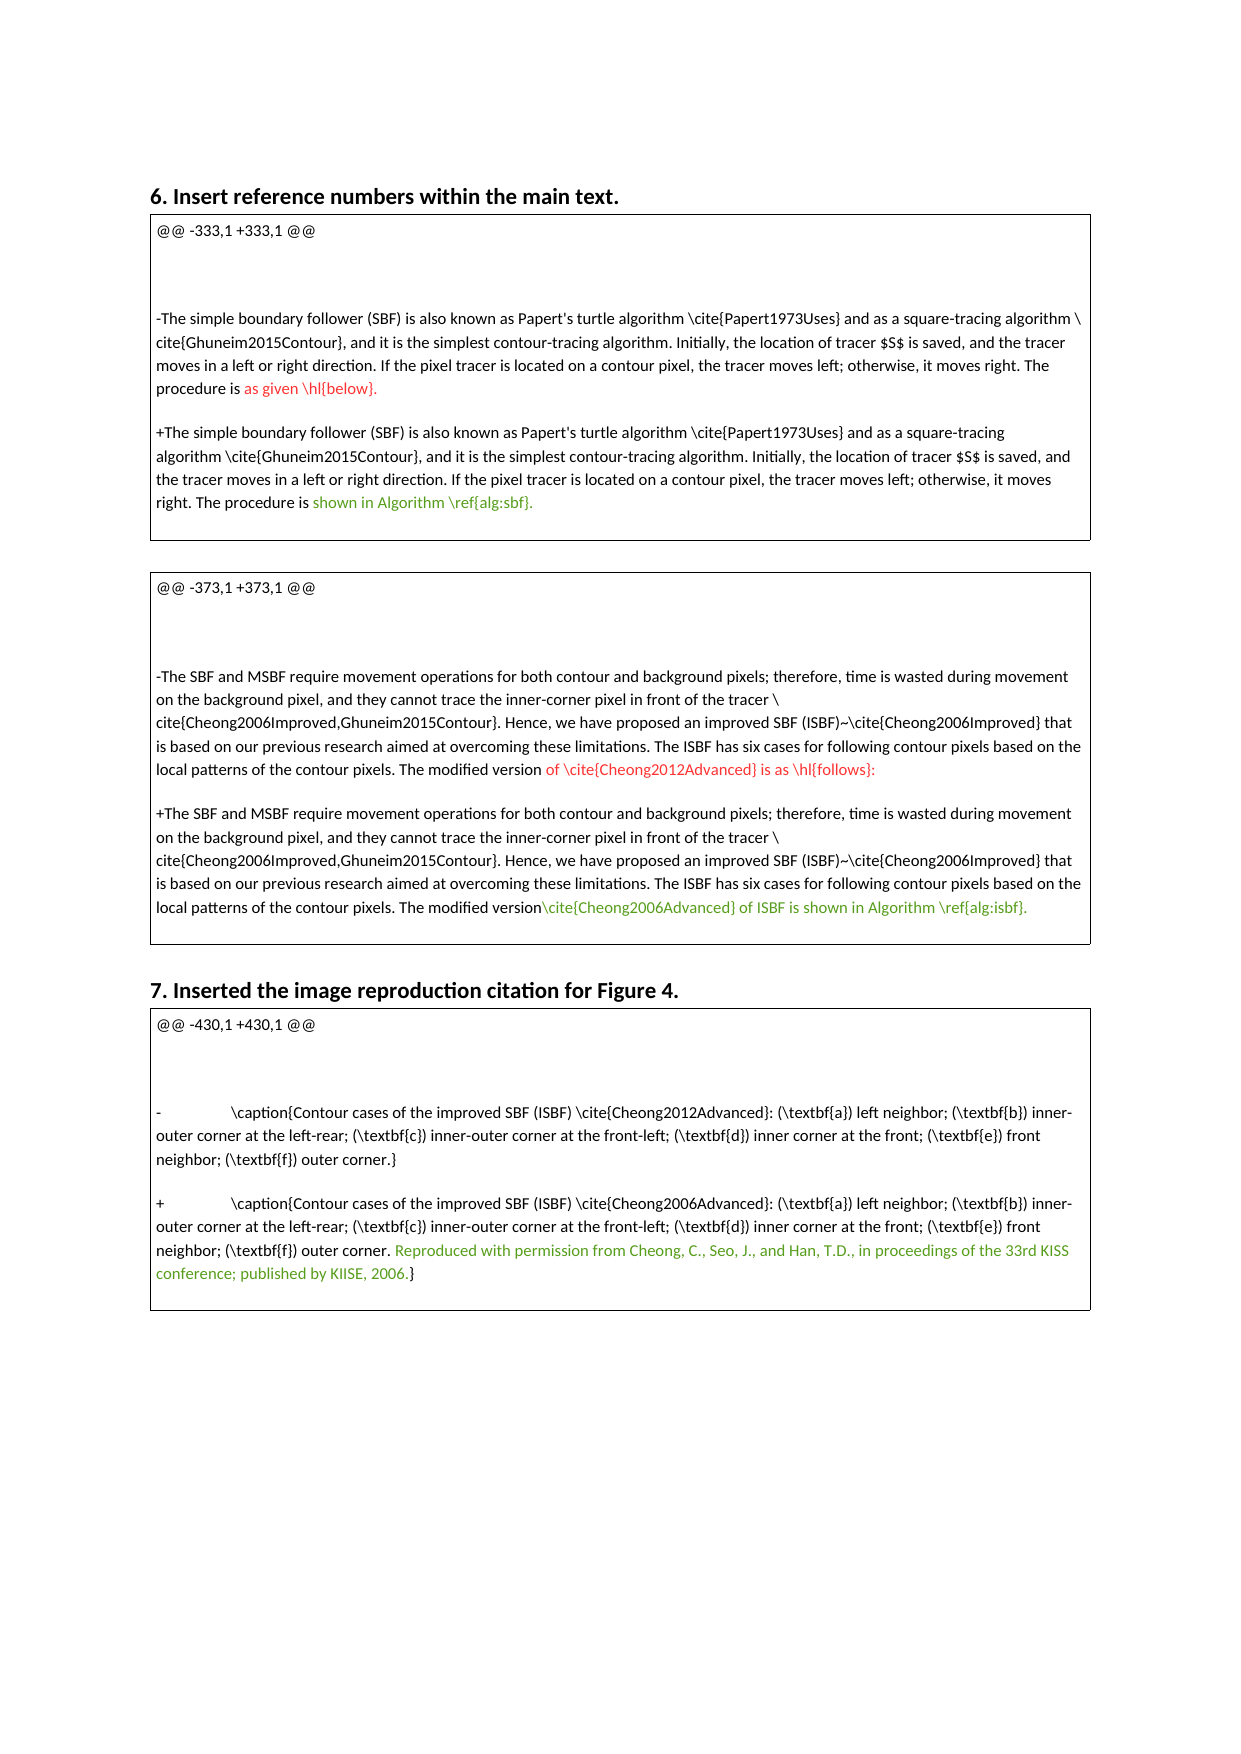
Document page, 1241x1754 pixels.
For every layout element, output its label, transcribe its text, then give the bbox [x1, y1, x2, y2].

table_header @@ -430,1 +430,1 @@ - \caption{Contour cases of the improved SBF (ISBF) \cite{Cheong2012Advanced}: (\textbf{a}) left neighbor; (\textbf{b}) inner-outer corner at the left-rear; (\textbf{c}) inner-outer corner at the front-left; (\textbf{d}) inner corner at the front; (\textbf{e}) front neighbor; (\textbf{f}) outer corner.} + \caption{Contour cases of the improved SBF (ISBF) \cite{Cheong2006Advanced}: (\textbf{a}) left neighbor; (\textbf{b}) inner-outer corner at the left-rear; (\textbf{c}) inner-outer corner at the front-left; (\textbf{d}) inner corner at the front; (\textbf{e}) front neighbor; (\textbf{f}) outer corner. Reproduced with permission from Cheong, C., Seo, J., and Han, T.D., in proceedings of the 33rd KISS conference; published by KIISE, 2006.} [151, 1009, 1090, 1310]
list 6. Insert reference numbers within the main text. [150, 182, 1090, 210]
table_header @@ -333,1 +333,1 @@ -The simple boundary follower (SBF) is also known as Papert's turtle algorithm \cite{Papert1973Uses} and as a square-tracing algorithm \cite{Ghuneim2015Contour}, and it is the simplest contour-tracing algorithm. Initially, the location of tracer $S$ is saved, and the tracer moves in a left or right direction. If the pixel tracer is located on a contour pixel, the tracer moves left; otherwise, it moves right. The procedure is as given \hl{below}. +The simple boundary follower (SBF) is also known as Papert's turtle algorithm \cite{Papert1973Uses} and as a square-tracing algorithm \cite{Ghuneim2015Contour}, and it is the simplest contour-tracing algorithm. Initially, the location of tracer $S$ is saved, and the tracer moves in a left or right direction. If the pixel tracer is located on a contour pixel, the tracer moves left; otherwise, it moves right. The procedure is shown in Algorithm \ref{alg:sbf}. [151, 215, 1090, 539]
list 7. Inserted the image reproduction citation for Figure 4. [150, 976, 1090, 1004]
table_header @@ -373,1 +373,1 @@ -The SBF and MSBF require movement operations for both contour and background pixels; therefore, time is wasted during movement on the background pixel, and they cannot trace the inner-corner pixel in front of the tracer \cite{Cheong2006Improved,Ghuneim2015Contour}. Hence, we have proposed an improved SBF (ISBF)~\cite{Cheong2006Improved} that is based on our previous research aimed at overcoming these limitations. The ISBF has six cases for following contour pixels based on the local patterns of the contour pixels. The modified version of \cite{Cheong2012Advanced} is as \hl{follows}: +The SBF and MSBF require movement operations for both contour and background pixels; therefore, time is wasted during movement on the background pixel, and they cannot trace the inner-corner pixel in front of the tracer \cite{Cheong2006Improved,Ghuneim2015Contour}. Hence, we have proposed an improved SBF (ISBF)~\cite{Cheong2006Improved} that is based on our previous research aimed at overcoming these limitations. The ISBF has six cases for following contour pixels based on the local patterns of the contour pixels. The modified version\cite{Cheong2006Advanced} of ISBF is shown in Algorithm \ref{alg:isbf}. [151, 573, 1090, 944]
